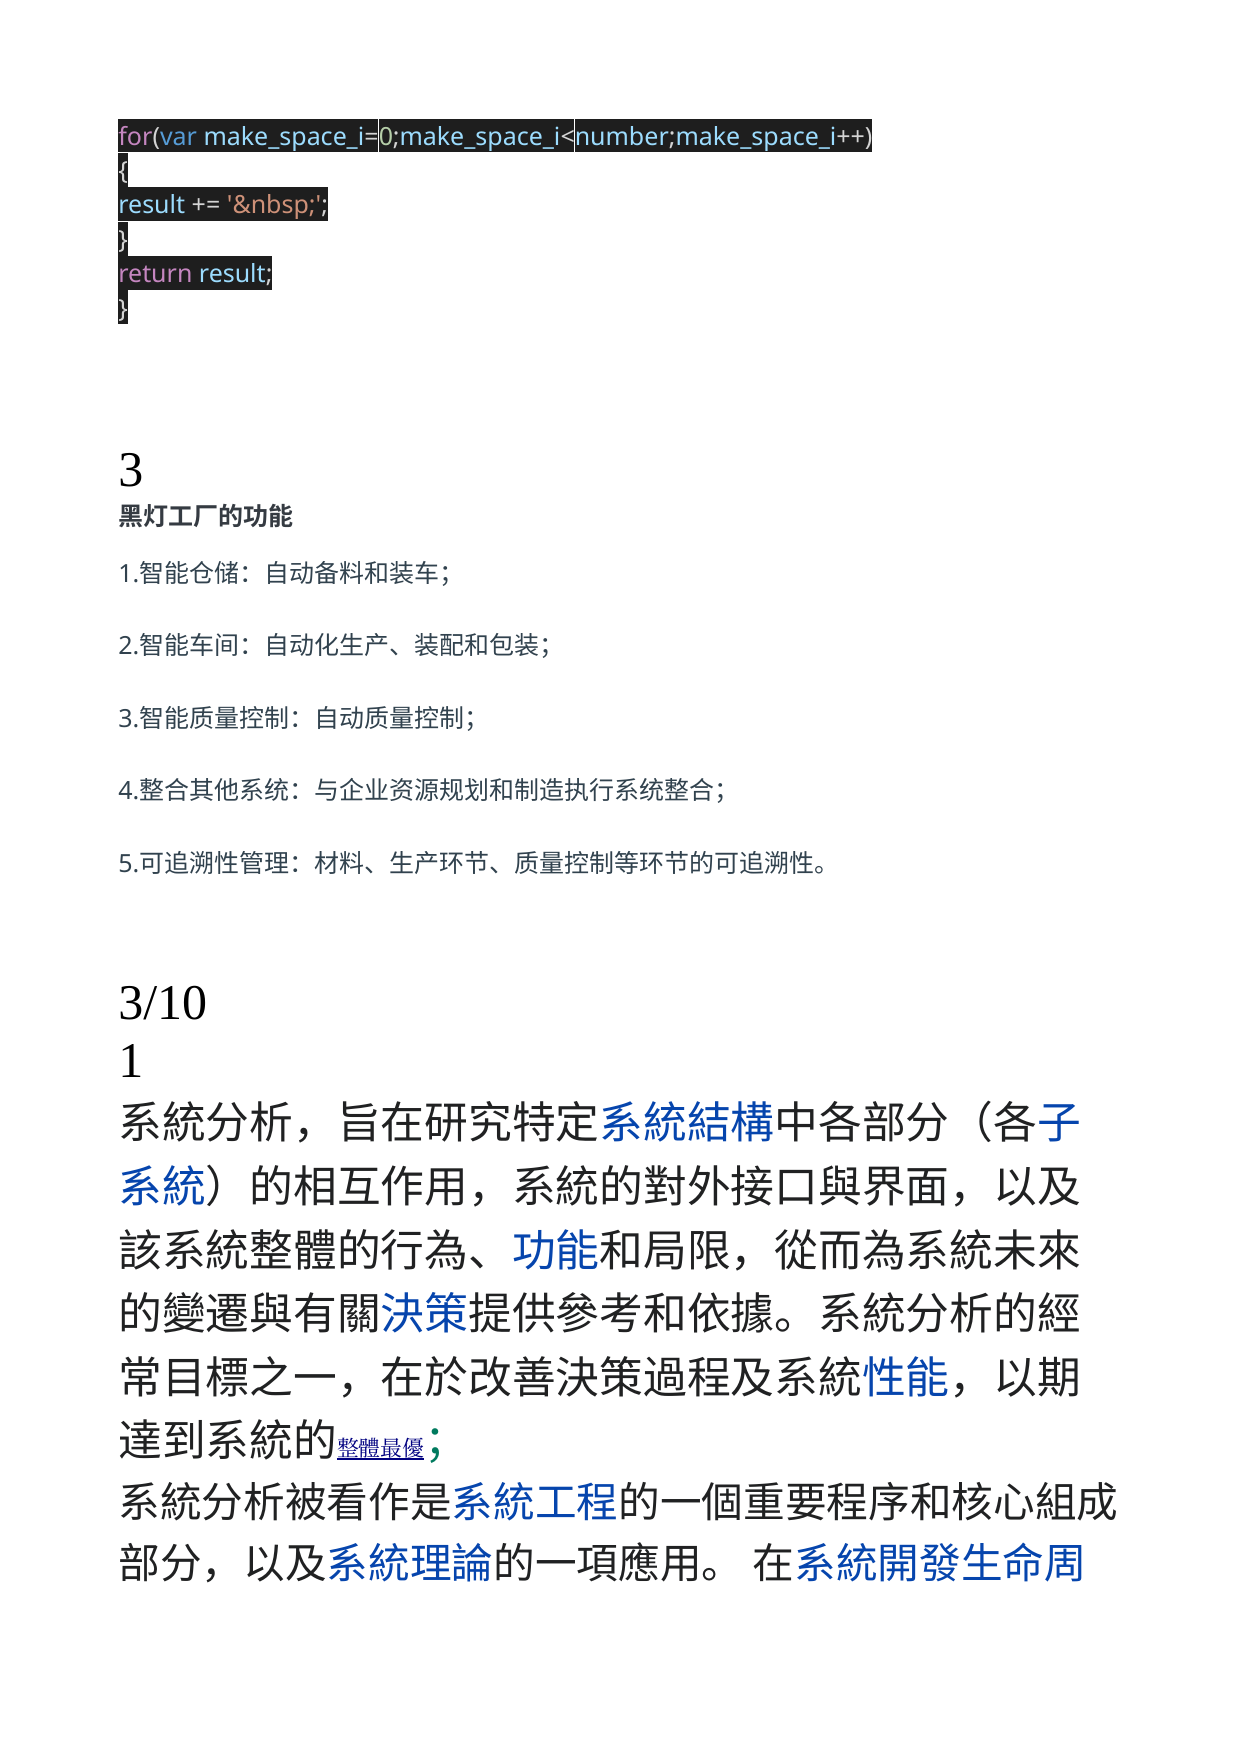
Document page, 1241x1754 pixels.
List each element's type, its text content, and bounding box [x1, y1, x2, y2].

text 3.智能质量控制：自动质量控制； [118, 698, 1122, 734]
text 4.整合其他系统：与企业资源规划和制造执行系统整合； [118, 771, 1122, 807]
text return result; [118, 256, 1122, 290]
text 系統分析，旨在研究特定系統結構中各部分（各子系統）的相互作用，系統的對外接口與界面，以及該系統整體的行為、功能和局限，從而為系統未來的變遷與有關決策提供參考和依據。系統分析的經常目標之一，在於改善決策過程及系統性能，以期達到系統的整體最優； [118, 1088, 1122, 1469]
text 3/10 [118, 973, 1122, 1031]
text 黑灯工厂的功能 [118, 497, 1122, 533]
text 3 [118, 439, 1122, 497]
text { [118, 152, 1122, 187]
text 系統分析被看作是系統工程的一個重要程序和核心組成部分，以及系統理論的一項應用。 在系統開發生命周期中，系統分析階段先於系統設計，是系統開發前期不可或缺的工作。 系統分析大量借用數學模型、數學分析、計算機模擬等定量分析方法，試圖在具有不確定約束或邊界條件的情況下，對系統要素進行綜合分析、描述，得出較為準確或合理的結論。（如果要做好分析，需要建好分析模型，並有一定的數據來源進行分析，得出模擬的分析的結果後，進行系統分析優化） [118, 1469, 1122, 1590]
text } [118, 221, 1122, 256]
text result += '&nbsp;'; [118, 187, 1122, 221]
text for(var make_space_i=0;make_space_i<number;make_space_i++) [118, 118, 1122, 152]
text 1 [118, 1031, 1122, 1088]
text 2.智能车间：自动化生产、装配和包装； [118, 626, 1122, 662]
text 5.可追溯性管理：材料、生产环节、质量控制等环节的可追溯性。 [118, 843, 1122, 879]
text 1.智能仓储：自动备料和装车； [118, 553, 1122, 589]
text } [118, 290, 1122, 324]
